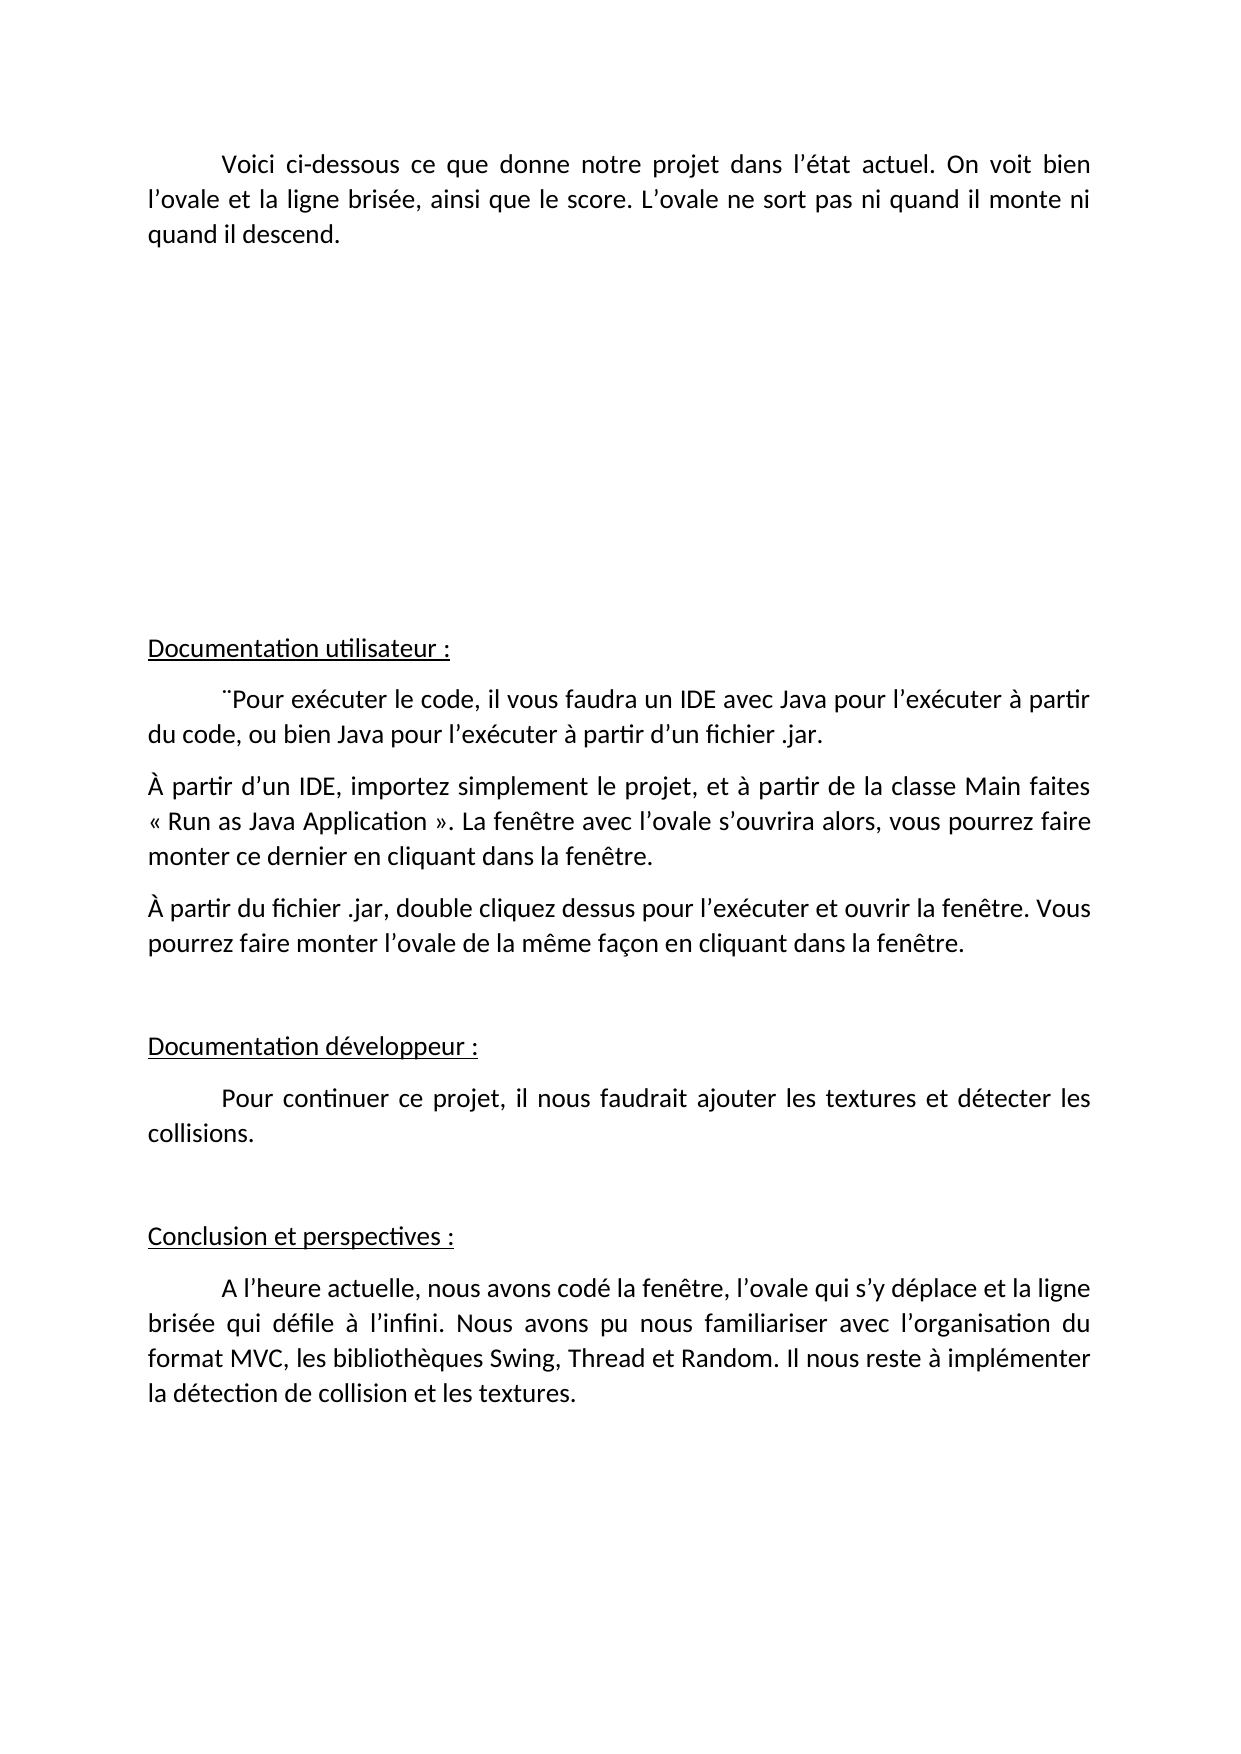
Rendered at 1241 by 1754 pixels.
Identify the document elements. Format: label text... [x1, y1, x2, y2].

text Pour continuer ce projet, il nous faudrait ajouter les textures et détecter les collisions. [148, 1081, 1093, 1149]
text A l’heure actuelle, nous avons codé la fenêtre, l’ovale qui s’y déplace et la ligne brisée qui défile à l’infini. Nous avons pu nous familiariser avec l’organisation du format MVC, les bibliothèques Swing, Thread et Random. Il nous reste à implémenter la détection de collision et les textures. [148, 1271, 1093, 1409]
text Conclusion et perspectives : [148, 1219, 1093, 1252]
text Documentation utilisateur : [148, 631, 1093, 664]
text ¨Pour exécuter le code, il vous faudra un IDE avec Java pour l’exécuter à partir du code, ou bien Java pour l’exécuter à partir d’un fichier .jar. [148, 683, 1093, 751]
text À partir du fichier .jar, double cliquez dessus pour l’exécuter et ouvrir la fenêtre. Vous pourrez faire monter l’ovale de la même façon en cliquant dans la fenêtre. [148, 891, 1093, 959]
text Documentation développeur : [148, 1029, 1093, 1062]
text Voici ci-dessous ce que donne notre projet dans l’état actuel. On voit bien l’ovale et la ligne brisée, ainsi que le score. L’ovale ne sort pas ni quand il monte ni quand il descend. [148, 148, 1093, 251]
text À partir d’un IDE, importez simplement le projet, et à partir de la classe Main faites « Run as Java Application ». La fenêtre avec l’ovale s’ouvrira alors, vous pourrez faire monter ce dernier en cliquant dans la fenêtre. [148, 769, 1093, 872]
